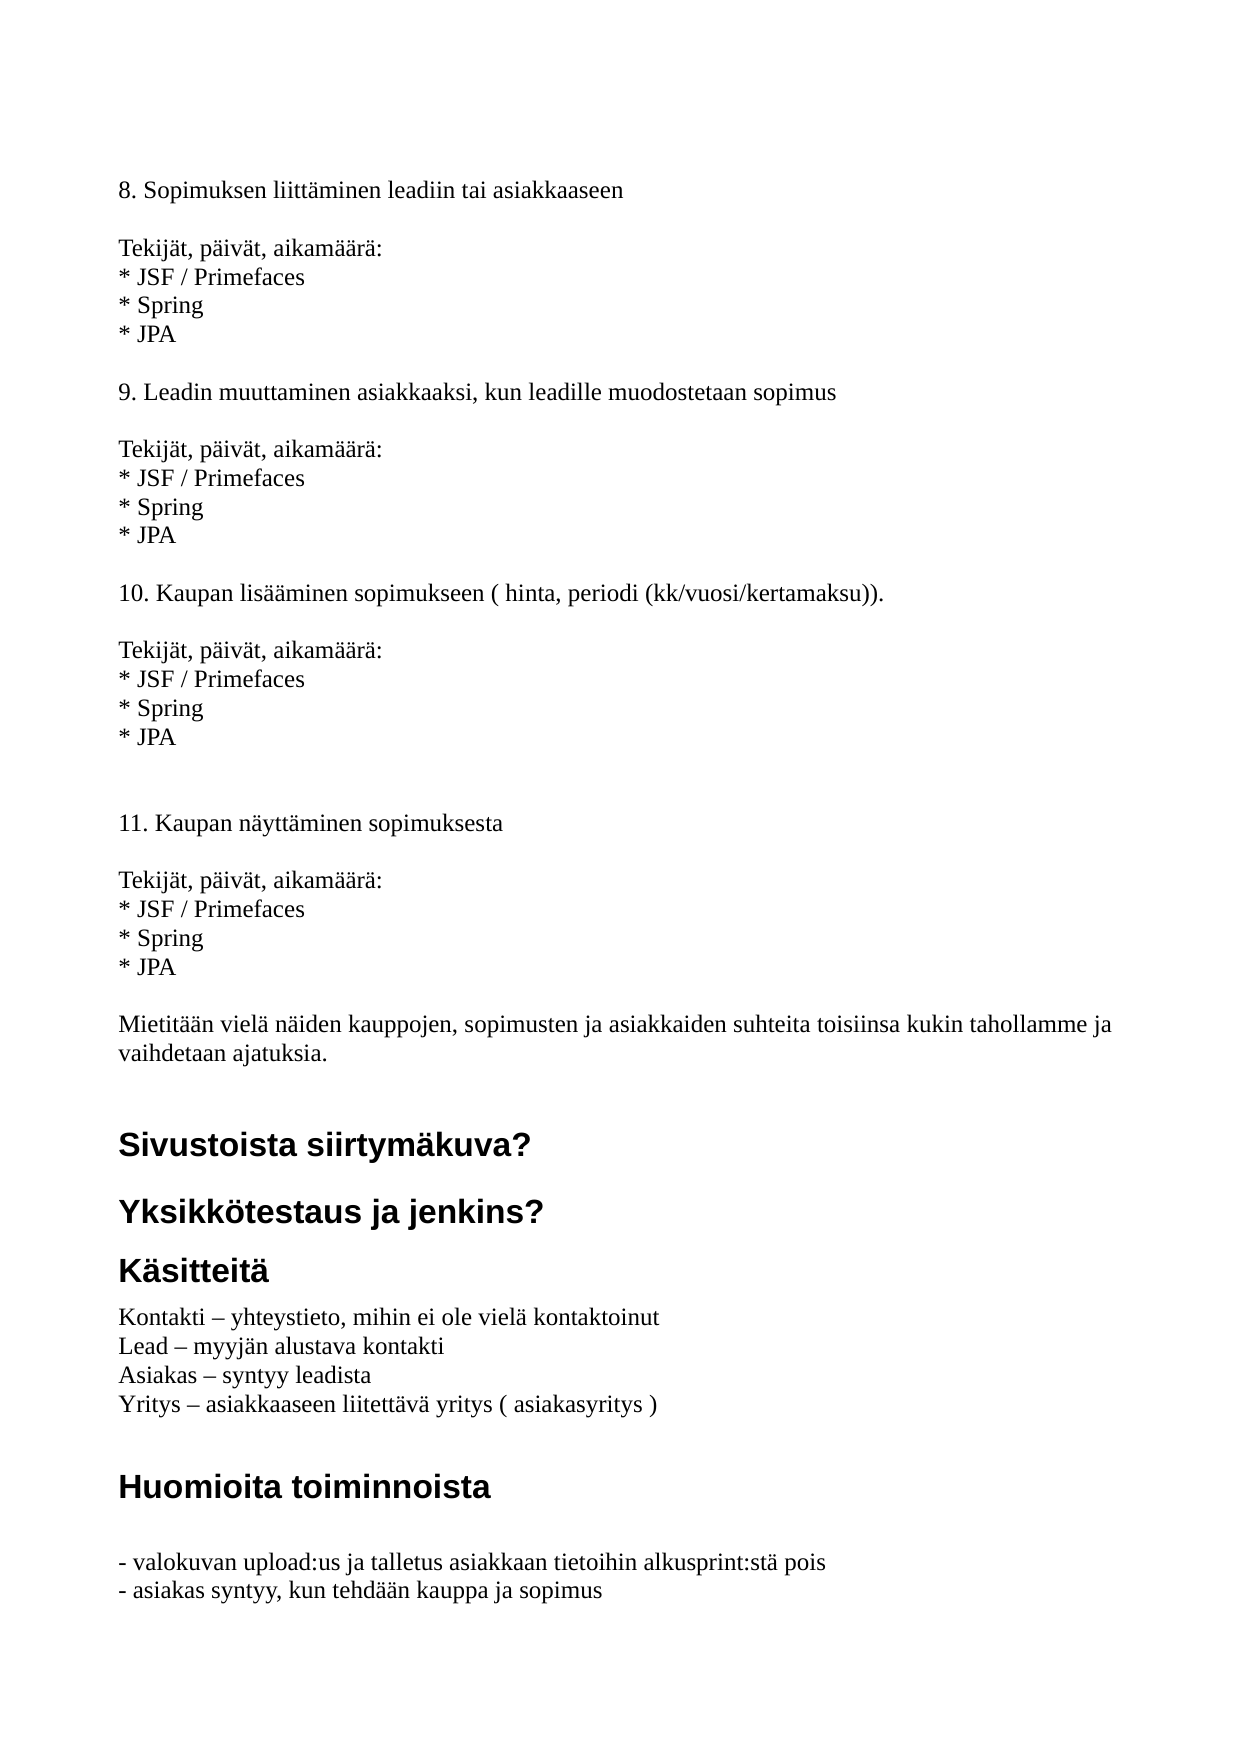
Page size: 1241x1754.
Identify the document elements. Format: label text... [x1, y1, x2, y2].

text 10. Kaupan lisääminen sopimukseen ( hinta, periodi (kk/vuosi/kertamaksu)). [118, 578, 1122, 607]
text Yksikkötestaus ja jenkins? [118, 1192, 1122, 1230]
subtitle Huomioita toiminnoista [118, 1467, 1122, 1506]
text * JSF / Primefaces [118, 894, 1122, 923]
text * Spring [118, 492, 1122, 521]
text Asiakas – syntyy leadista [118, 1360, 1122, 1389]
text * JSF / Primefaces [118, 463, 1122, 492]
text Mietitään vielä näiden kauppojen, sopimusten ja asiakkaiden suhteita toisiinsa kukin tahollamme ja vaihdetaan ajatuksia. [118, 1009, 1122, 1067]
text * JPA [118, 319, 1122, 348]
text * Spring [118, 923, 1122, 952]
text Tekijät, päivät, aikamäärä: [118, 434, 1122, 463]
text * Spring [118, 291, 1122, 319]
text - asiakas syntyy, kun tehdään kauppa ja sopimus [118, 1576, 1122, 1604]
text * JPA [118, 521, 1122, 549]
text - valokuvan upload:us ja talletus asiakkaan tietoihin alkusprint:stä pois [118, 1547, 1122, 1576]
text Tekijät, päivät, aikamäärä: [118, 636, 1122, 664]
text * JPA [118, 952, 1122, 981]
text Lead – myyjän alustava kontakti [118, 1331, 1122, 1360]
text Sivustoista siirtymäkuva? [118, 1124, 1122, 1163]
text * JPA [118, 722, 1122, 751]
text * JSF / Primefaces [118, 664, 1122, 693]
text Tekijät, päivät, aikamäärä: [118, 233, 1122, 262]
text Tekijät, päivät, aikamäärä: [118, 866, 1122, 894]
text 11. Kaupan näyttäminen sopimuksesta [118, 808, 1122, 837]
text * Spring [118, 693, 1122, 722]
text Yritys – asiakkaaseen liitettävä yritys ( asiakasyritys ) [118, 1389, 1122, 1417]
text * JSF / Primefaces [118, 262, 1122, 291]
subtitle Käsitteitä [118, 1251, 1122, 1290]
text 8. Sopimuksen liittäminen leadiin tai asiakkaaseen [118, 176, 1122, 204]
text Kontakti – yhteystieto, mihin ei ole vielä kontaktoinut [118, 1302, 1122, 1331]
text 9. Leadin muuttaminen asiakkaaksi, kun leadille muodostetaan sopimus [118, 377, 1122, 406]
